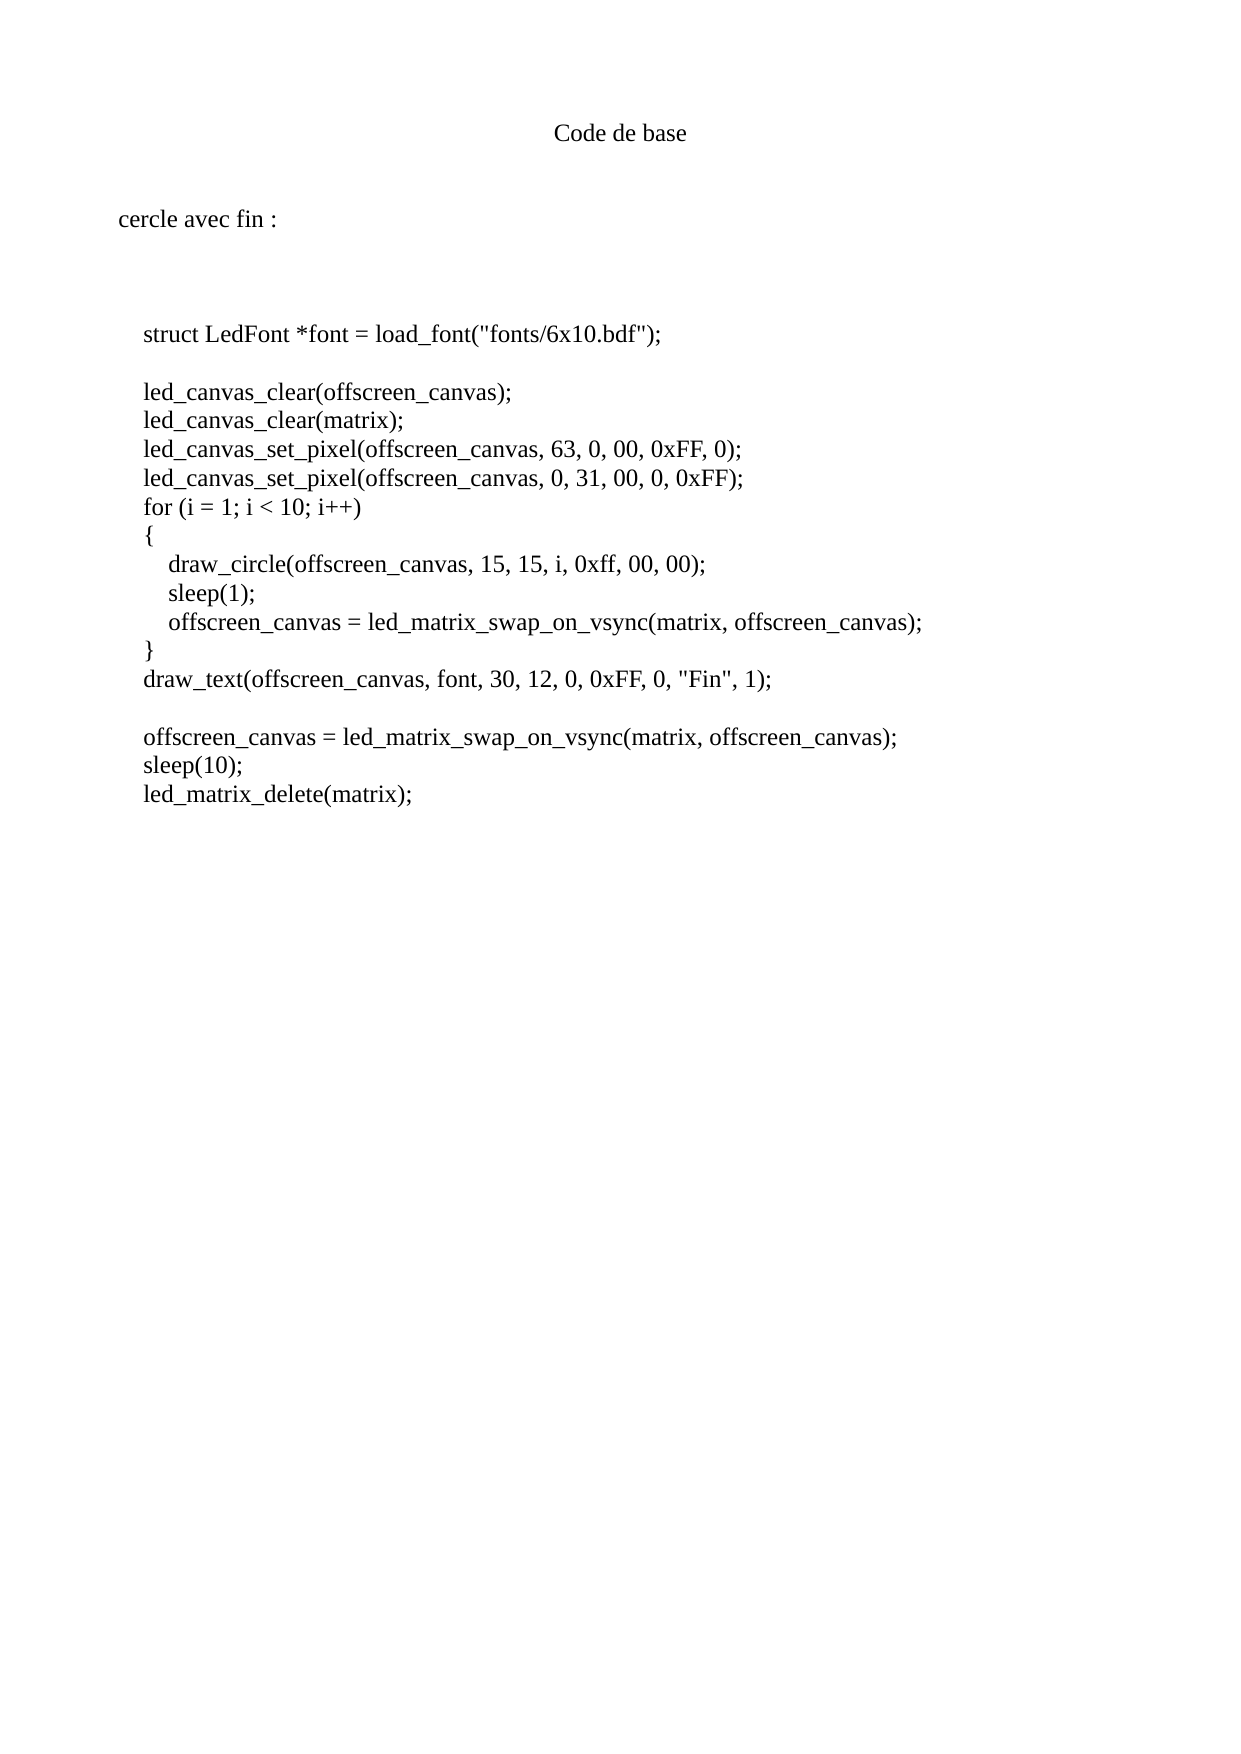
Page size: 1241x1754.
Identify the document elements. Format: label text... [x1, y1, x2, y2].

text Code de base [118, 118, 1122, 147]
text led_matrix_delete(matrix); [118, 779, 1122, 808]
text for (i = 1; i < 10; i++) [118, 492, 1122, 521]
text sleep(10); [118, 751, 1122, 779]
text offscreen_canvas = led_matrix_swap_on_vsync(matrix, offscreen_canvas); [118, 607, 1122, 636]
text cercle avec fin : [118, 204, 1122, 233]
text led_canvas_set_pixel(offscreen_canvas, 63, 0, 00, 0xFF, 0); [118, 434, 1122, 463]
text struct LedFont *font = load_font("fonts/6x10.bdf"); [118, 319, 1122, 348]
text led_canvas_clear(matrix); [118, 406, 1122, 434]
text offscreen_canvas = led_matrix_swap_on_vsync(matrix, offscreen_canvas); [118, 722, 1122, 751]
text draw_text(offscreen_canvas, font, 30, 12, 0, 0xFF, 0, "Fin", 1); [118, 664, 1122, 693]
text { [118, 521, 1122, 549]
text led_canvas_set_pixel(offscreen_canvas, 0, 31, 00, 0, 0xFF); [118, 463, 1122, 492]
text led_canvas_clear(offscreen_canvas); [118, 377, 1122, 406]
text } [118, 636, 1122, 664]
text sleep(1); [118, 578, 1122, 607]
text draw_circle(offscreen_canvas, 15, 15, i, 0xff, 00, 00); [118, 549, 1122, 578]
